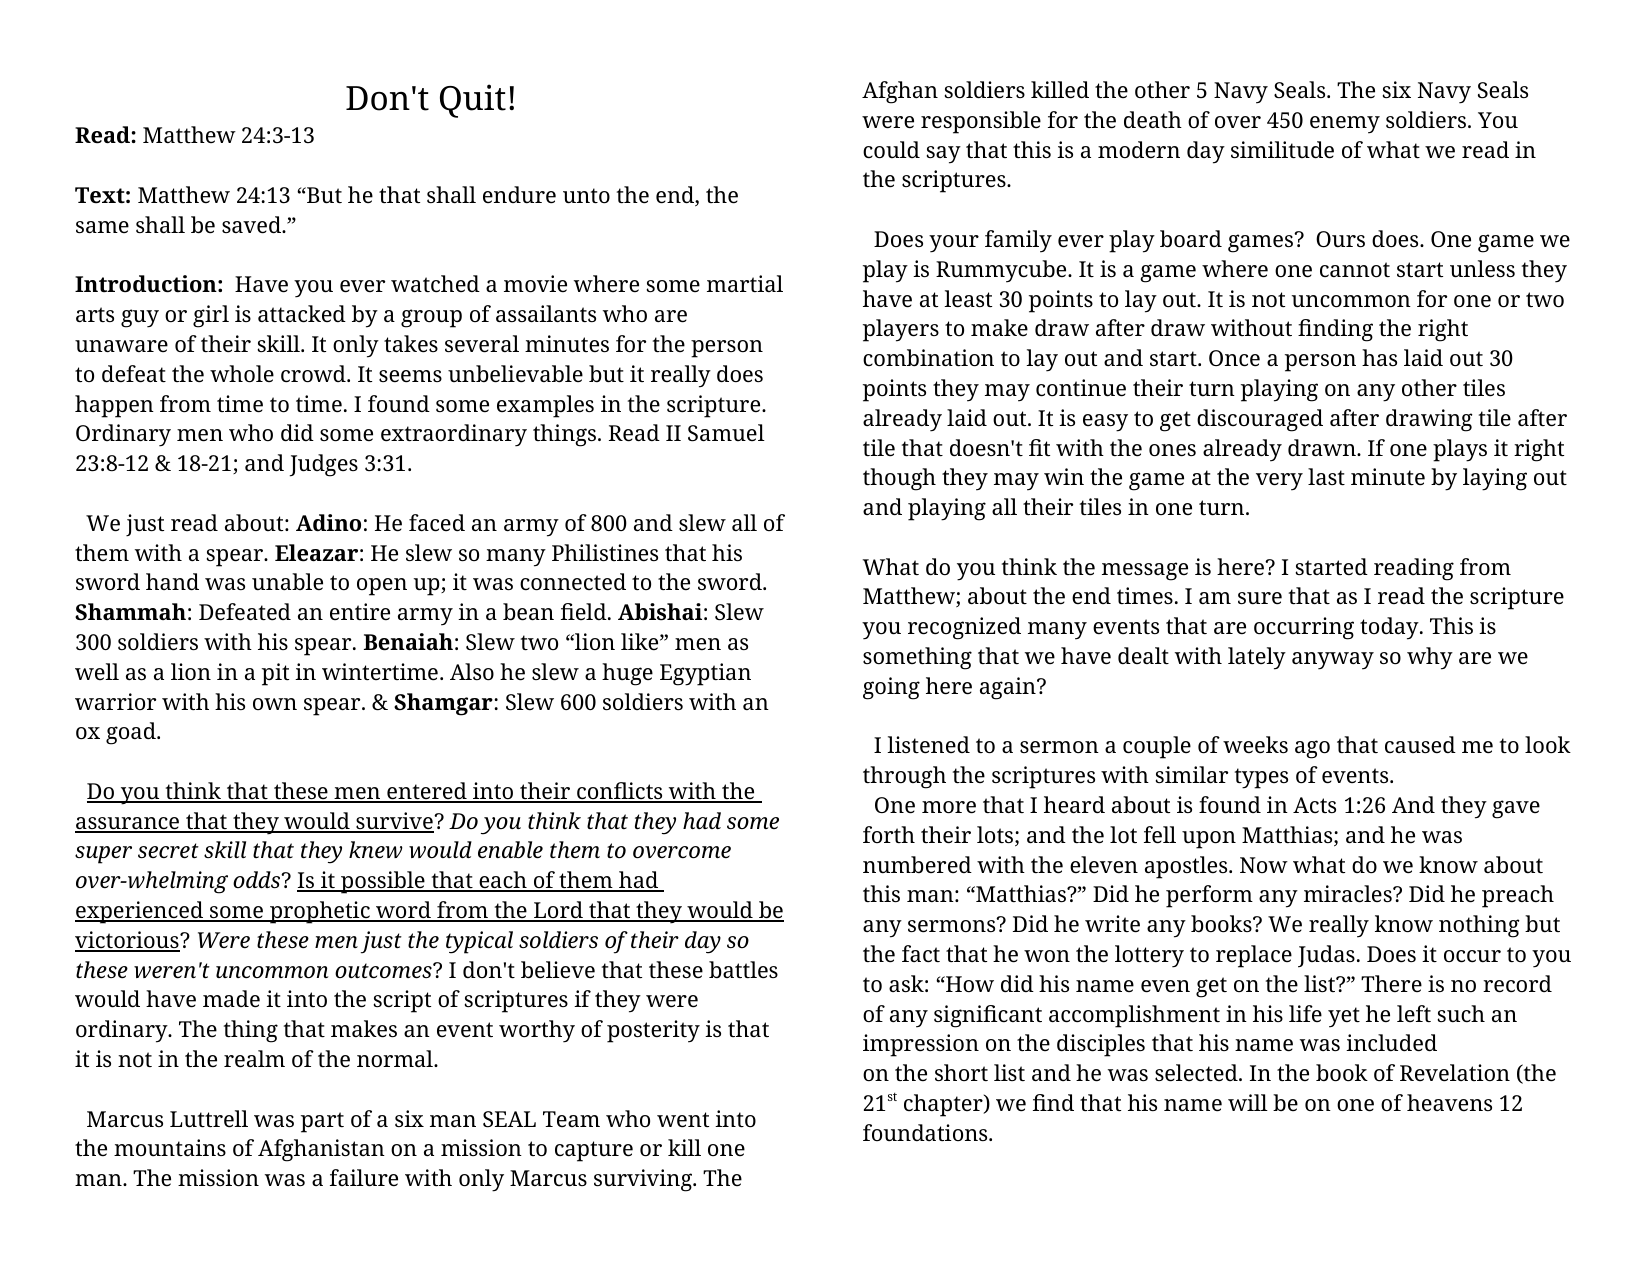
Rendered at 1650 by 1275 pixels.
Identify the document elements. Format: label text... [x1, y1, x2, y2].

text Do you think that these men entered into their conflicts with the assurance that they would survive? Do you think that they had some super secret skill that they knew would enable them to overcome over-whelming odds? Is it possible that each of them had experienced some prophetic word from the Lord that they would be victorious? Were these men just the typical soldiers of their day so these weren't uncommon outcomes? I don't believe that these battles would have made it into the script of scriptures if they were ordinary. The thing that makes an event worthy of posterity is that it is not in the realm of the normal. [75, 776, 787, 1074]
subtitle Introduction: Have you ever watched a movie where some martial arts guy or girl is attacked by a group of assailants who are unaware of their skill. It only takes several minutes for the person to defeat the whole crowd. It seems unbelievable but it really does happen from time to time. I found some examples in the scripture. Ordinary men who did some extraordinary things. Read II Samuel 23:8-12 & 18-21; and Judges 3:31. [75, 269, 787, 478]
text I listened to a sermon a couple of weeks ago that caused me to look through the scriptures with similar types of events. [862, 730, 1575, 790]
text Don't Quit! [75, 75, 787, 120]
text on the short list and he was selected. In the book of Revelation (the 21st chapter) we find that his name will be on one of heavens 12 foundations. [862, 1058, 1575, 1147]
subtitle We just read about: Adino: He faced an army of 800 and slew all of them with a spear. Eleazar: He slew so many Philistines that his sword hand was unable to open up; it was connected to the sword. Shammah: Defeated an entire army in a bean field. Abishai: Slew 300 soldiers with his spear. Benaiah: Slew two “lion like” men as well as a lion in a pit in wintertime. Also he slew a huge Egyptian warrior with his own spear. & Shamgar: Slew 600 soldiers with an ox goad. [75, 508, 787, 746]
text Does your family ever play board games? Ours does. One game we play is Rummycube. It is a game where one cannot start unless they have at least 30 points to lay out. It is not uncommon for one or two players to make draw after draw without finding the right combination to lay out and start. Once a person has laid out 30 points they may continue their turn playing on any other tiles already laid out. It is easy to get discouraged after drawing tile after tile that doesn't fit with the ones already drawn. If one plays it right though they may win the game at the very last minute by laying out and playing all their tiles in one turn. [862, 224, 1575, 522]
text Read: Matthew 24:3-13 [75, 120, 787, 150]
text Marcus Luttrell was part of a six man SEAL Team who went into the mountains of Afghanistan on a mission to capture or kill one man. The mission was a failure with only Marcus surviving. The [75, 1103, 787, 1193]
text What do you think the message is here? I started reading from Matthew; about the end times. I am sure that as I read the scripture you recognized many events that are occurring today. This is something that we have dealt with lately anyway so why are we going here again? [862, 552, 1575, 701]
text One more that I heard about is found in Acts 1:26 And they gave forth their lots; and the lot fell upon Matthias; and he was numbered with the eleven apostles. Now what do we know about this man: “Matthias?” Did he perform any miracles? Did he preach any sermons? Did he write any books? We really know nothing but the fact that he won the lottery to replace Judas. Does it occur to you to ask: “How did his name even get on the list?” There is no record of any significant accomplishment in his life yet he left such an impression on the disciples that his name was included [862, 790, 1575, 1058]
text Text: Matthew 24:13 “But he that shall endure unto the end, the same shall be saved.” [75, 180, 787, 239]
text Afghan soldiers killed the other 5 Navy Seals. The six Navy Seals were responsible for the death of over 450 enemy soldiers. You could say that this is a modern day similitude of what we read in the scriptures. [862, 75, 1575, 194]
